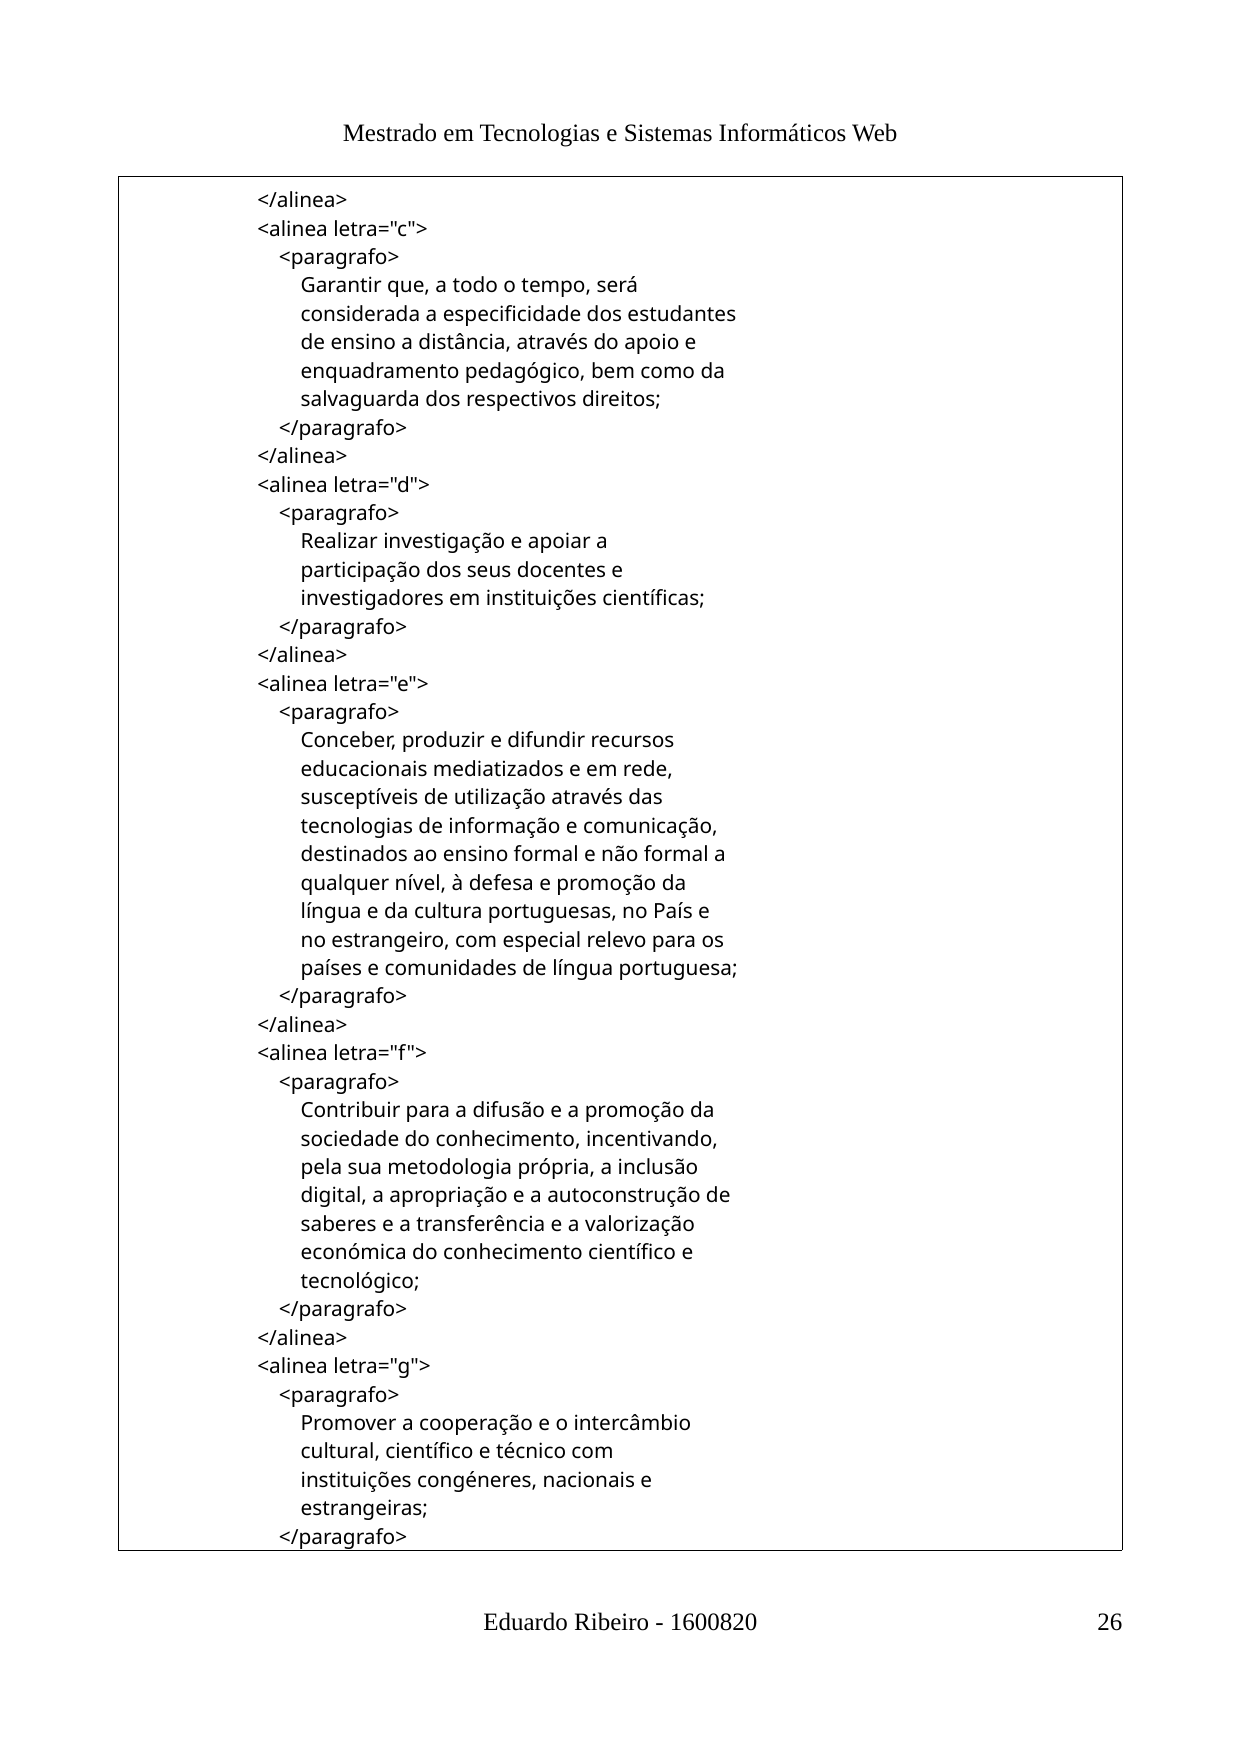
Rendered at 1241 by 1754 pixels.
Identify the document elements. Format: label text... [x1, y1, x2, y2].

text </alinea> [119, 1001, 1122, 1029]
text <alinea letra="g"> [119, 1342, 1122, 1371]
text </paragrafo> [119, 973, 1122, 1001]
text susceptíveis de utilização através das [119, 773, 1122, 802]
text educacionais mediatizados e em rede, [119, 745, 1122, 773]
text salvaguarda dos respectivos direitos; [119, 375, 1122, 404]
text instituições congéneres, nacionais e [119, 1456, 1122, 1484]
text </paragrafo> [119, 404, 1122, 432]
text qualquer nível, à defesa e promoção da [119, 859, 1122, 887]
text </alinea> [119, 432, 1122, 461]
text de ensino a distância, através do apoio e [119, 318, 1122, 347]
text </alinea> [119, 177, 1122, 205]
text <alinea letra="c"> [119, 205, 1122, 233]
text língua e da cultura portuguesas, no País e [119, 887, 1122, 916]
text participação dos seus docentes e [119, 546, 1122, 574]
text </paragrafo> [119, 1513, 1122, 1550]
text Contribuir para a difusão e a promoção da [119, 1086, 1122, 1115]
text <paragrafo> [119, 489, 1122, 518]
text económica do conhecimento científico e [119, 1228, 1122, 1257]
text </paragrafo> [119, 603, 1122, 631]
text sociedade do conhecimento, incentivando, [119, 1115, 1122, 1143]
text <alinea letra="d"> [119, 461, 1122, 489]
text no estrangeiro, com especial relevo para os [119, 916, 1122, 944]
text <alinea letra="f"> [119, 1029, 1122, 1058]
text estrangeiras; [119, 1484, 1122, 1513]
text </alinea> [119, 631, 1122, 660]
text investigadores em instituições científicas; [119, 574, 1122, 603]
text pela sua metodologia própria, a inclusão [119, 1143, 1122, 1172]
text considerada a especificidade dos estudantes [119, 290, 1122, 318]
text </paragrafo> [119, 1285, 1122, 1314]
text <paragrafo> [119, 233, 1122, 262]
text Promover a cooperação e o intercâmbio [119, 1399, 1122, 1428]
text tecnologias de informação e comunicação, [119, 802, 1122, 830]
text cultural, científico e técnico com [119, 1428, 1122, 1456]
text tecnológico; [119, 1257, 1122, 1285]
text Realizar investigação e apoiar a [119, 518, 1122, 546]
text <alinea letra="e"> [119, 660, 1122, 688]
text <paragrafo> [119, 688, 1122, 717]
text países e comunidades de língua portuguesa; [119, 944, 1122, 973]
text saberes e a transferência e a valorização [119, 1200, 1122, 1228]
text destinados ao ensino formal e não formal a [119, 830, 1122, 859]
text digital, a apropriação e a autoconstrução de [119, 1172, 1122, 1200]
text </alinea> [119, 1314, 1122, 1342]
text <paragrafo> [119, 1058, 1122, 1086]
text Garantir que, a todo o tempo, será [119, 262, 1122, 290]
text Conceber, produzir e difundir recursos [119, 717, 1122, 745]
text <paragrafo> [119, 1371, 1122, 1399]
text enquadramento pedagógico, bem como da [119, 347, 1122, 375]
